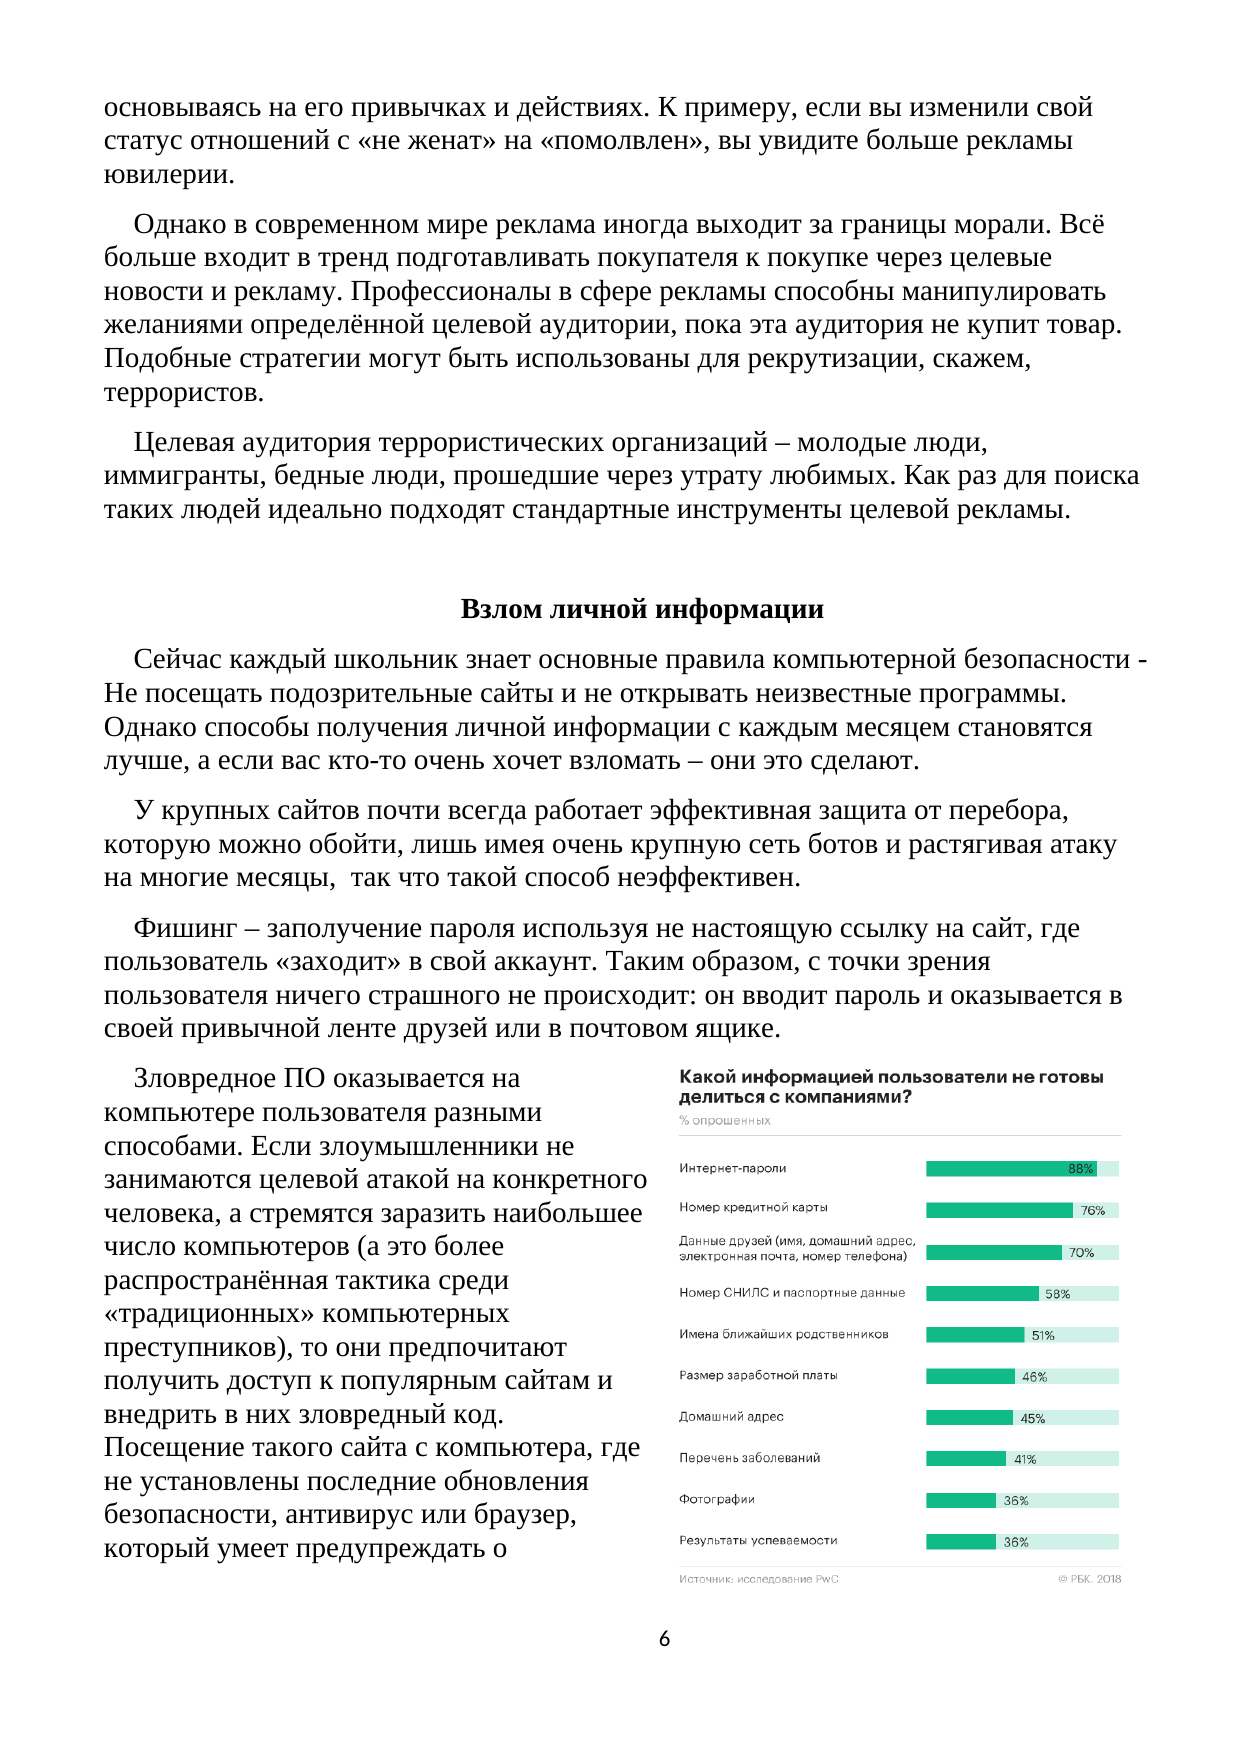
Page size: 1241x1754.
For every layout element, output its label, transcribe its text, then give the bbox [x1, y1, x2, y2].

text Однако в современном мире реклама иногда выходит за границы морали. Всё больше входит в тренд подготавливать покупателя к покупке через целевые новости и рекламу. Профессионалы в сфере рекламы способны манипулировать желаниями определённой целевой аудитории, пока эта аудитория не купит товар. Подобные стратегии могут быть использованы для рекрутизации, скажем, террористов. [104, 206, 1152, 407]
text Взлом личной информации [104, 591, 1152, 625]
text Зловредное ПО оказывается на компьютере пользователя разными способами. Если злоумышленники не занимаются целевой атакой на конкретного человека, а стремятся заразить наибольшее число компьютеров (а это более распространённая тактика среди «традиционных» компьютерных преступников), то они предпочитают получить доступ к популярным сайтам и внедрить в них зловредный код. Посещение такого сайта с компьютера, где не установлены последние обновления безопасности, антивирус или браузер, который умеет предупреждать о [104, 1061, 685, 1564]
text Фишинг – заполучение пароля используя не настоящую ссылку на сайт, где пользователь «заходит» в свой аккаунт. Таким образом, с точки зрения пользователя ничего страшного не происходит: он вводит пароль и оказывается в своей привычной ленте друзей или в почтовом ящике. [104, 910, 1152, 1044]
picture [685, 1057, 1133, 1592]
text У крупных сайтов почти всегда работает эффективная защита от перебора, которую можно обойти, лишь имея очень крупную сеть ботов и растягивая атаку на многие месяцы, так что такой способ неэффективен. [104, 792, 1152, 893]
text основываясь на его привычках и действиях. К примеру, если вы изменили свой статус отношений с «не женат» на «помолвлен», вы увидите больше рекламы ювилерии. [104, 89, 1152, 189]
text Целевая аудитория террористических организаций – молодые люди, иммигранты, бедные люди, прошедшие через утрату любимых. Как раз для поиска таких людей идеально подходят стандартные инструменты целевой рекламы. [104, 424, 1152, 524]
text Сейчас каждый школьник знает основные правила компьютерной безопасности - Не посещать подозрительные сайты и не открывать неизвестные программы. Однако способы получения личной информации с каждым месяцем становятся лучше, а если вас кто-то очень хочет взломать – они это сделают. [104, 642, 1152, 776]
